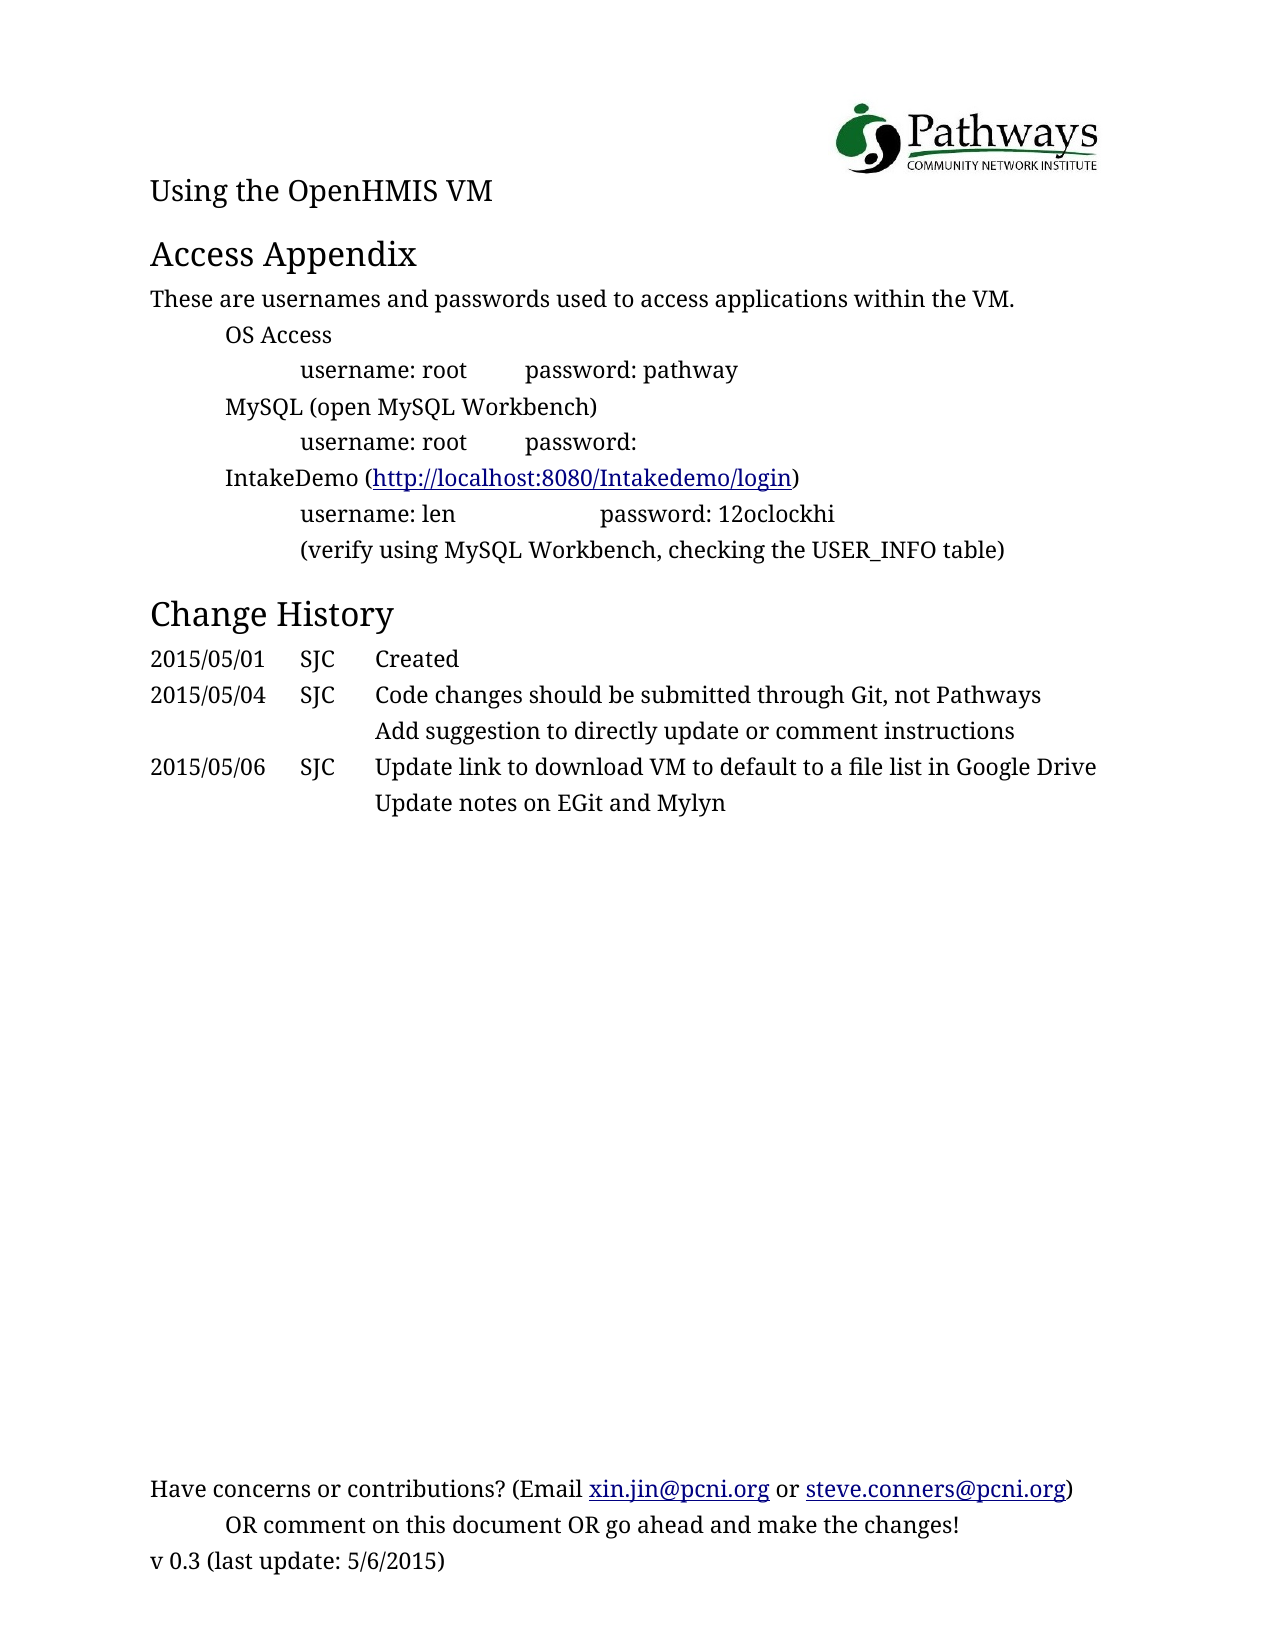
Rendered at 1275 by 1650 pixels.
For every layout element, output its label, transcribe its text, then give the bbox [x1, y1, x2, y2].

subtitle Access Appendix [150, 230, 1125, 276]
text username: root password: [225, 426, 1125, 458]
text Add suggestion to directly update or comment instructions [150, 715, 1125, 746]
text OS Access [150, 318, 1125, 350]
text 2015/05/01 SJC Created [150, 643, 1125, 674]
text (verify using MySQL Workbench, checking the USER_INFO table) [225, 534, 1125, 565]
text IntakeDemo (http://localhost:8080/Intakedemo/login) [225, 462, 1125, 493]
text username: len password: 12oclockhi [225, 498, 1125, 529]
subtitle Change History [150, 591, 1125, 636]
picture [828, 92, 1107, 183]
text MySQL (open MySQL Workbench) [225, 390, 1125, 422]
text Update notes on EGit and Mylyn [150, 787, 1125, 818]
text 2015/05/04 SJC Code changes should be submitted through Git, not Pathways [150, 679, 1125, 710]
text 2015/05/06 SJC Update link to download VM to default to a file list in Google Drive [150, 751, 1125, 782]
text username: root password: pathway [225, 354, 1125, 386]
text These are usernames and passwords used to access applications within the VM. [150, 283, 1125, 314]
